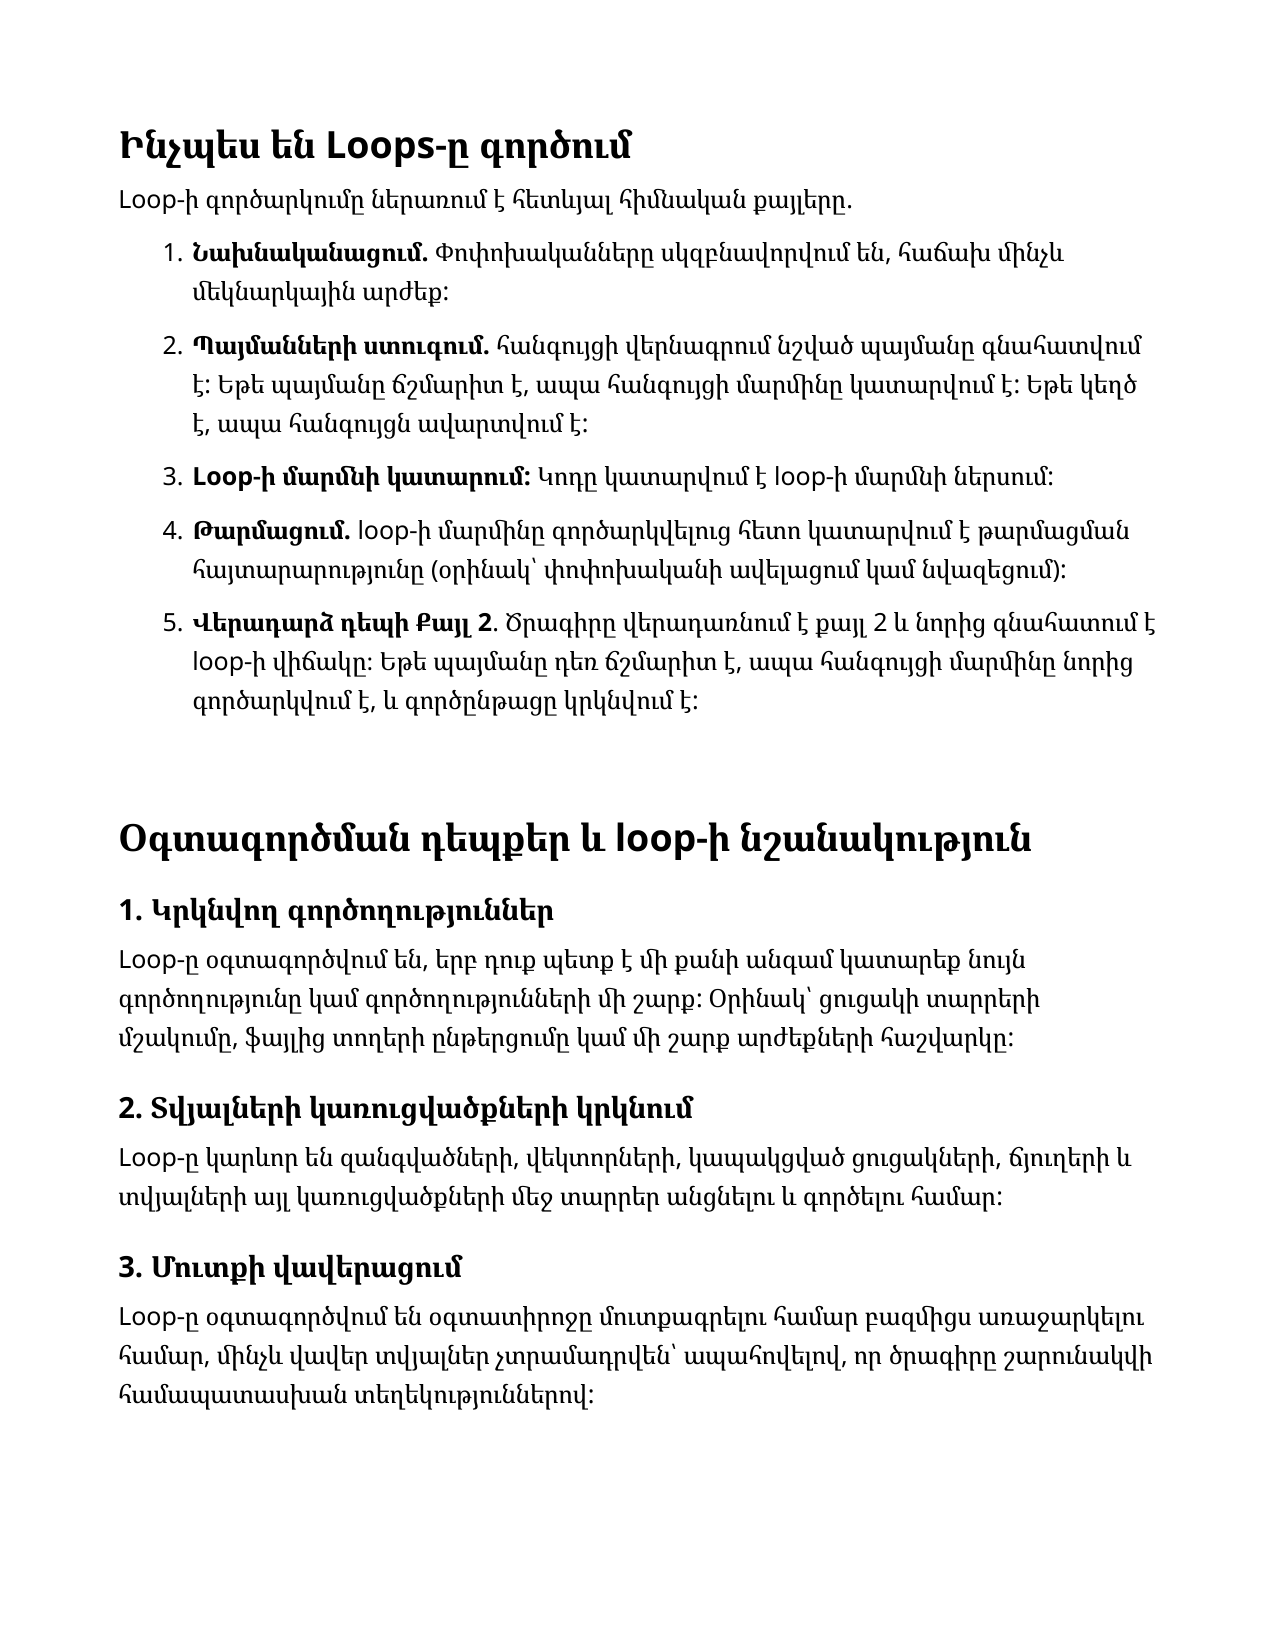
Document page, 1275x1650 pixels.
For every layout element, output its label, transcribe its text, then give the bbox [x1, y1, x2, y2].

subtitle Ինչպես են Loops-ը գործում [118, 118, 1157, 169]
list Նախնականացում. Փոփոխականները սկզբնավորվում են, հաճախ մինչև մեկնարկային արժեք: [162, 235, 1157, 308]
text Loop-ը օգտագործվում են, երբ դուք պետք է մի քանի անգամ կատարեք նույն գործողությունը կամ գործողությունների մի շարք: Օրինակ՝ ցուցակի տարրերի մշակումը, ֆայլից տողերի ընթերցումը կամ մի շարք արժեքների հաշվարկը: [118, 941, 1157, 1053]
list Թարմացում. loop-ի մարմինը գործարկվելուց հետո կատարվում է թարմացման հայտարարությունը (օրինակ՝ փոփոխականի ավելացում կամ նվազեցում): [162, 513, 1157, 586]
subtitle 3. Մուտքի վավերացում [118, 1247, 1157, 1286]
text Loop-ը կարևոր են զանգվածների, վեկտորների, կապակցված ցուցակների, ճյուղերի և տվյալների այլ կառուցվածքների մեջ տարրեր անցնելու և գործելու համար: [118, 1139, 1157, 1212]
subtitle Օգտագործման դեպքեր և loop-ի նշանակություն [118, 811, 1157, 862]
text Loop-ի գործարկումը ներառում է հետևյալ հիմնական քայլերը. [118, 182, 1157, 216]
list Վերադարձ դեպի Քայլ 2. Ծրագիրը վերադառնում է քայլ 2 և նորից գնահատում է loop-ի վիճակը։ Եթե պայմանը դեռ ճշմարիտ է, ապա հանգույցի մարմինը նորից գործարկվում է, և գործընթացը կրկնվում է: [162, 605, 1157, 717]
list Պայմանների ստուգում. հանգույցի վերնագրում նշված պայմանը գնահատվում է: Եթե պայմանը ճշմարիտ է, ապա հանգույցի մարմինը կատարվում է: Եթե կեղծ է, ապա հանգույցն ավարտվում է: [162, 328, 1157, 439]
text Loop-ը օգտագործվում են օգտատիրոջը մուտքագրելու համար բազմիցս առաջարկելու համար, մինչև վավեր տվյալներ չտրամադրվեն՝ ապահովելով, որ ծրագիրը շարունակվի համապատասխան տեղեկություններով: [118, 1299, 1157, 1411]
subtitle 1. Կրկնվող գործողություններ [118, 889, 1157, 929]
list Loop-ի մարմնի կատարում: Կոդը կատարվում է loop-ի մարմնի ներսում: [162, 459, 1157, 493]
subtitle 2. Տվյալների կառուցվածքների կրկնում [118, 1087, 1157, 1127]
